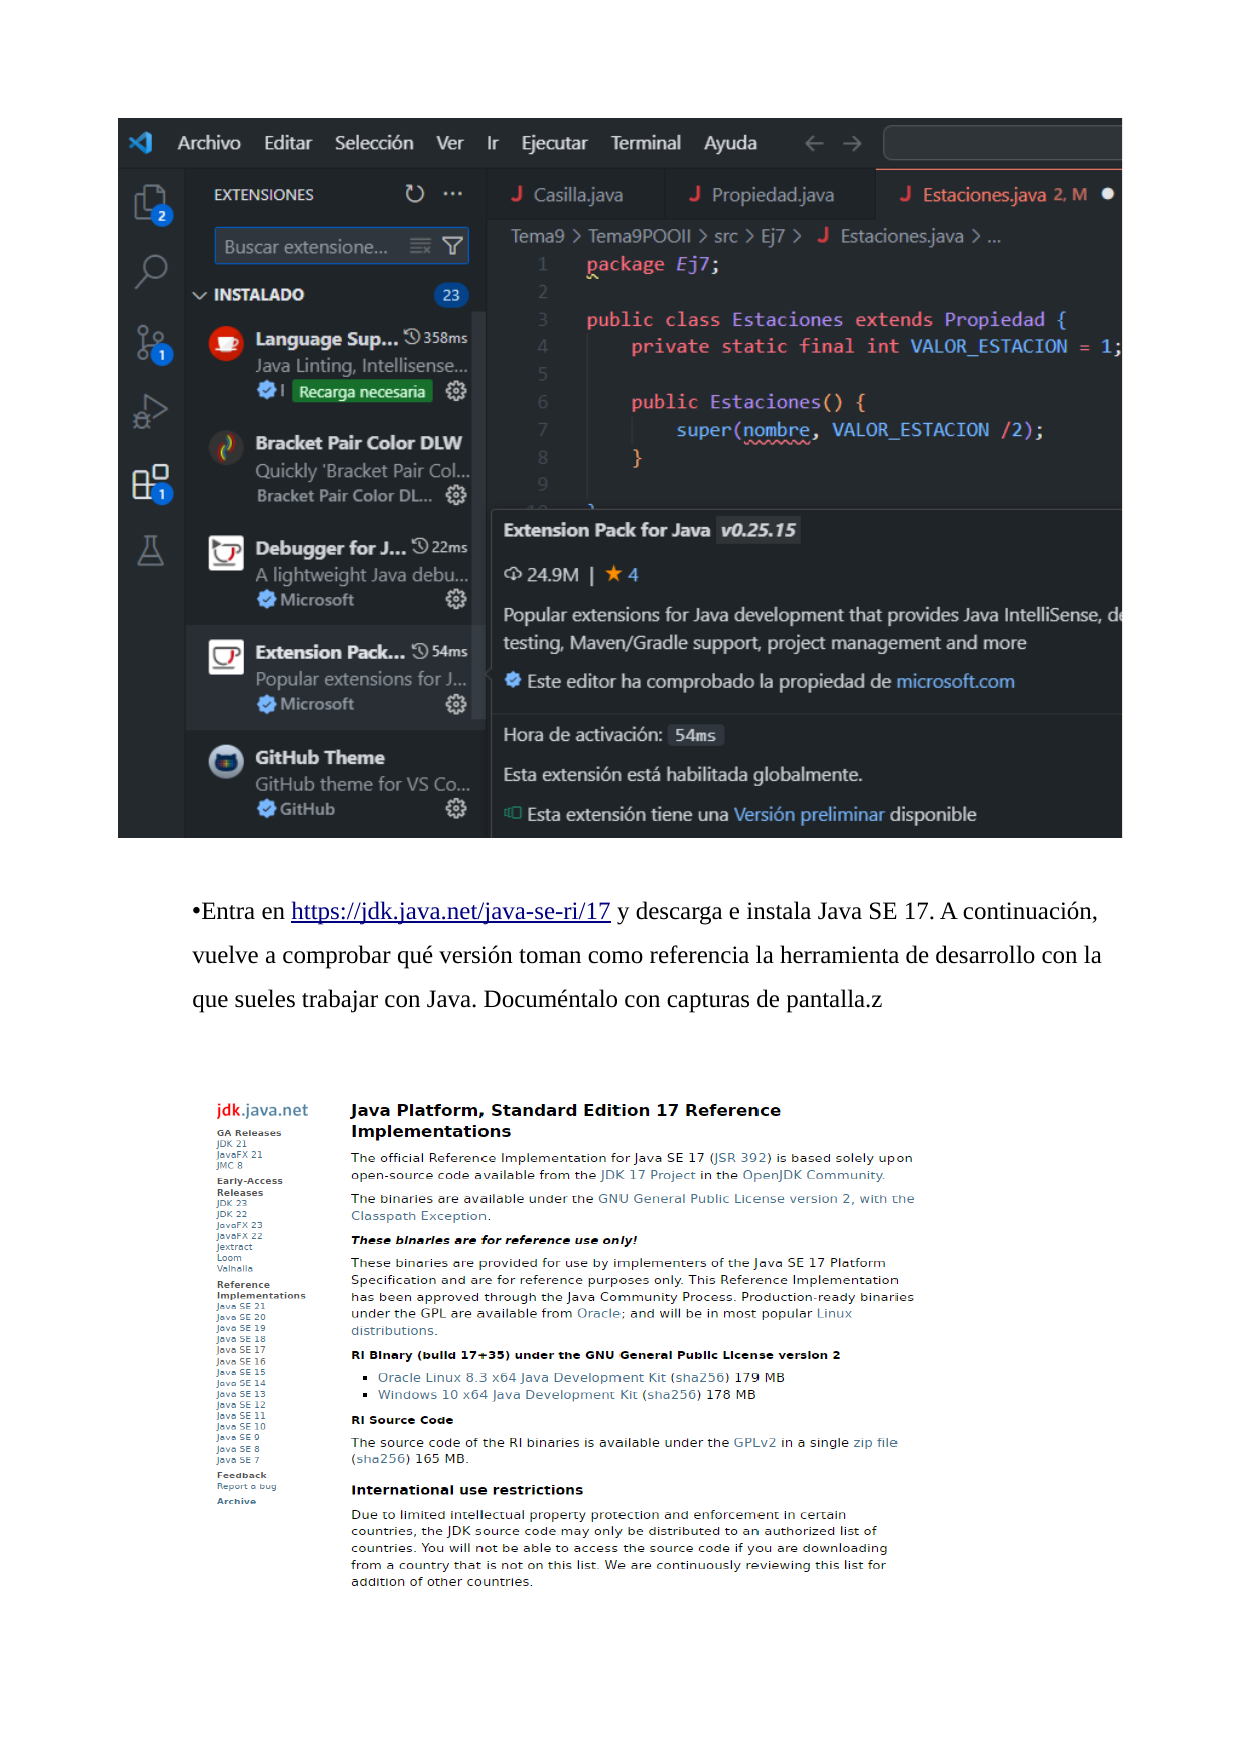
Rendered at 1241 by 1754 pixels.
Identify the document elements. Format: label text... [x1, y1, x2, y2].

list Entra en https://jdk.java.net/java-se-ri/17 y descarga e instala Java SE 17. A continuación, vuelve a comprobar qué versión toman como referencia la herramienta de desarrollo con la que sueles trabajar con Java. Documéntalo con capturas de pantalla.z [118, 881, 1122, 1012]
picture [207, 1085, 1033, 1606]
picture [118, 118, 1123, 838]
